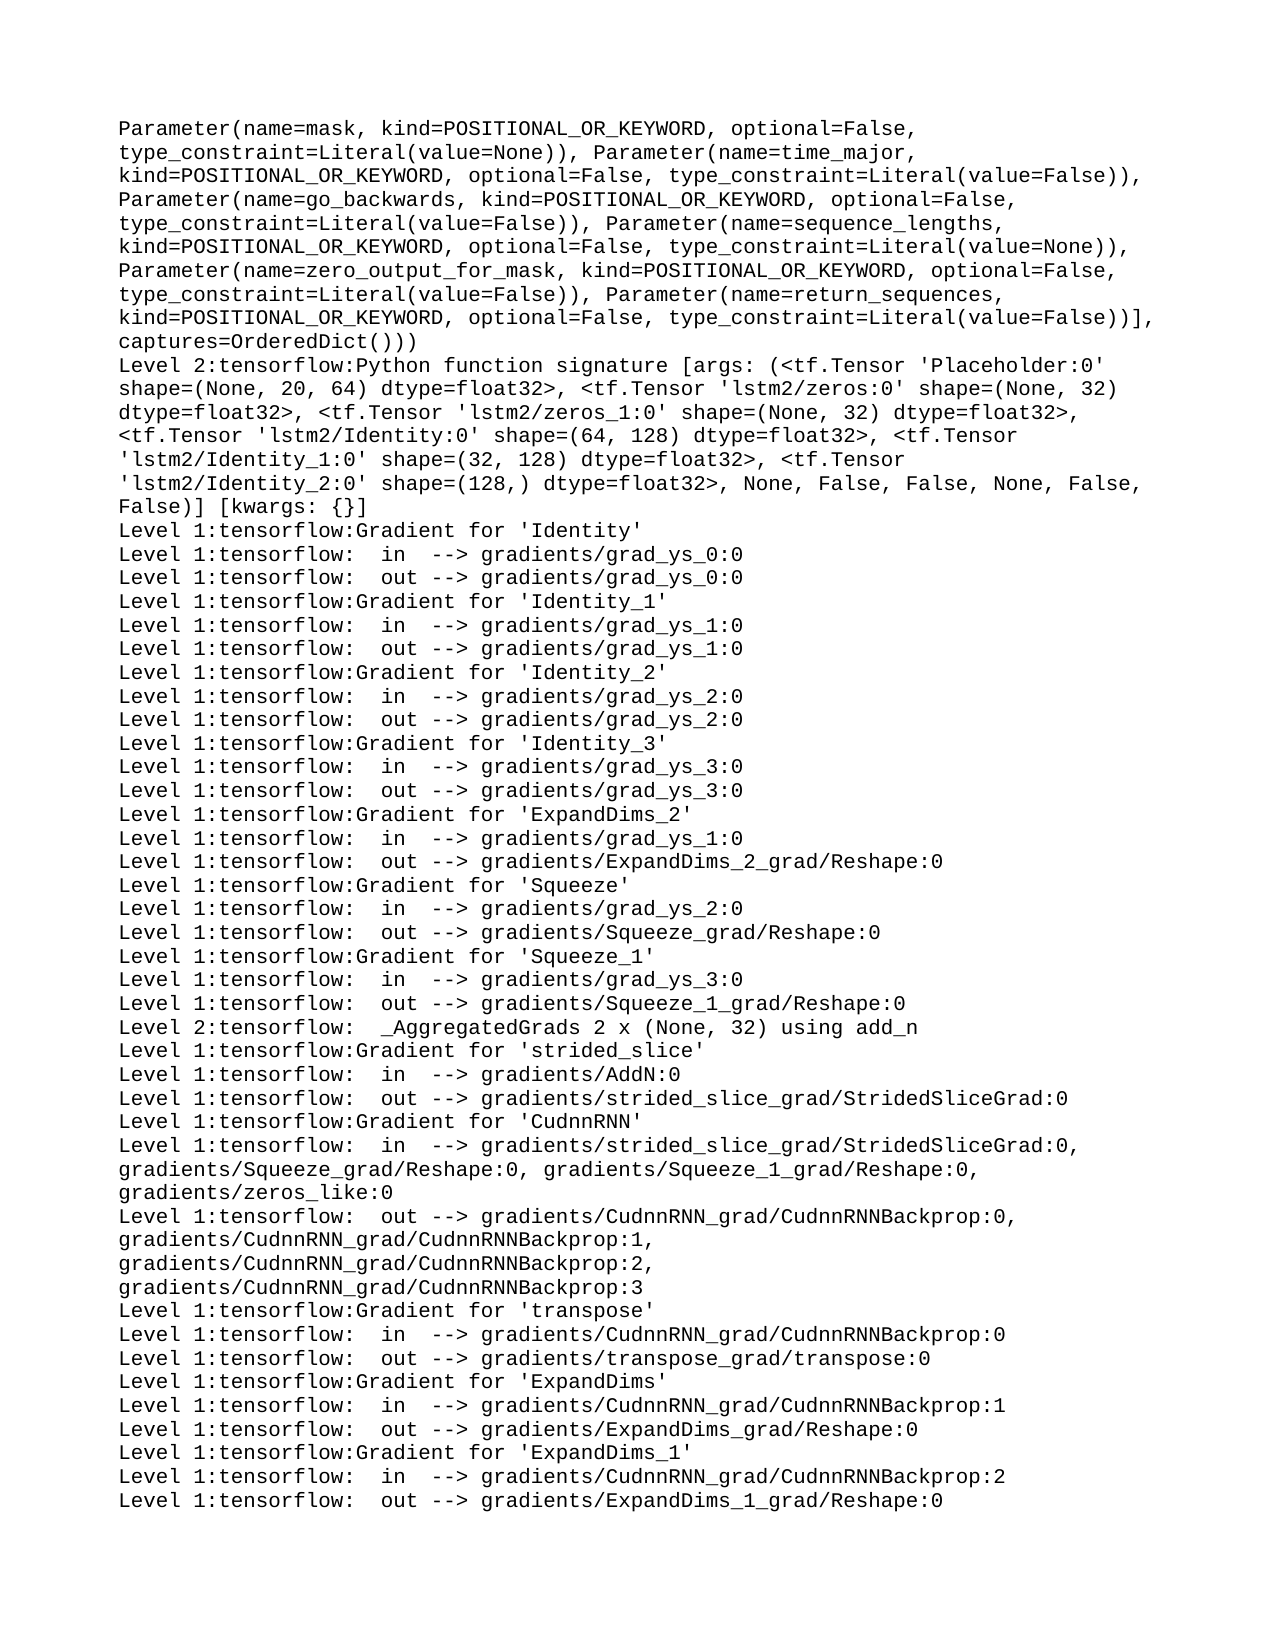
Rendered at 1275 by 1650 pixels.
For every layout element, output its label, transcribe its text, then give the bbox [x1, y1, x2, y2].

text Level 1:tensorflow:Gradient for 'ExpandDims' [118, 1371, 1157, 1395]
text Level 1:tensorflow: in --> gradients/grad_ys_2:0 [118, 686, 1157, 709]
text Level 1:tensorflow: out --> gradients/Squeeze_grad/Reshape:0 [118, 922, 1157, 946]
text Level 1:tensorflow: in --> gradients/grad_ys_2:0 [118, 898, 1157, 922]
text Level 1:tensorflow: out --> gradients/grad_ys_2:0 [118, 709, 1157, 733]
text Level 1:tensorflow: in --> gradients/AddN:0 [118, 1064, 1157, 1088]
text Level 1:tensorflow: in --> gradients/CudnnRNN_grad/CudnnRNNBackprop:1 [118, 1395, 1157, 1419]
text Level 1:tensorflow: in --> gradients/grad_ys_0:0 [118, 544, 1157, 567]
text Level 1:tensorflow: in --> gradients/grad_ys_1:0 [118, 615, 1157, 638]
text Level 1:tensorflow:Gradient for 'Squeeze' [118, 875, 1157, 898]
text Level 1:tensorflow:Gradient for 'strided_slice' [118, 1040, 1157, 1064]
text Level 1:tensorflow:Gradient for 'Identity_1' [118, 591, 1157, 615]
text Level 1:tensorflow:Gradient for 'transpose' [118, 1300, 1157, 1324]
text Level 1:tensorflow:Gradient for 'CudnnRNN' [118, 1111, 1157, 1135]
text Level 1:tensorflow: in --> gradients/CudnnRNN_grad/CudnnRNNBackprop:2 [118, 1466, 1157, 1489]
text Level 1:tensorflow: in --> gradients/grad_ys_3:0 [118, 969, 1157, 993]
text Level 1:tensorflow: out --> gradients/ExpandDims_2_grad/Reshape:0 [118, 851, 1157, 875]
text Level 1:tensorflow: out --> gradients/grad_ys_0:0 [118, 567, 1157, 591]
text Level 1:tensorflow: out --> gradients/CudnnRNN_grad/CudnnRNNBackprop:0, gradients/CudnnRNN_grad/CudnnRNNBackprop:1, gradients/CudnnRNN_grad/CudnnRNNBackprop:2, gradients/CudnnRNN_grad/CudnnRNNBackprop:3 [118, 1206, 1157, 1300]
text Level 1:tensorflow: out --> gradients/grad_ys_1:0 [118, 638, 1157, 662]
text Level 1:tensorflow: out --> gradients/strided_slice_grad/StridedSliceGrad:0 [118, 1088, 1157, 1111]
text Level 1:tensorflow:Gradient for 'Identity_3' [118, 733, 1157, 757]
text Level 1:tensorflow: in --> gradients/CudnnRNN_grad/CudnnRNNBackprop:0 [118, 1324, 1157, 1348]
text Level 1:tensorflow: out --> gradients/transpose_grad/transpose:0 [118, 1348, 1157, 1371]
text Level 1:tensorflow: out --> gradients/Squeeze_1_grad/Reshape:0 [118, 993, 1157, 1017]
text Level 2:tensorflow:Python function signature [args: (<tf.Tensor 'Placeholder:0' shape=(None, 20, 64) dtype=float32>, <tf.Tensor 'lstm2/zeros:0' shape=(None, 32) dtype=float32>, <tf.Tensor 'lstm2/zeros_1:0' shape=(None, 32) dtype=float32>, <tf.Tensor 'lstm2/Identity:0' shape=(64, 128) dtype=float32>, <tf.Tensor 'lstm2/Identity_1:0' shape=(32, 128) dtype=float32>, <tf.Tensor 'lstm2/Identity_2:0' shape=(128,) dtype=float32>, None, False, False, None, False, False)] [kwargs: {}] [118, 354, 1157, 520]
text Level 1:tensorflow:Gradient for 'Squeeze_1' [118, 946, 1157, 969]
text Level 1:tensorflow:Gradient for 'ExpandDims_1' [118, 1442, 1157, 1466]
text Level 1:tensorflow:Gradient for 'ExpandDims_2' [118, 804, 1157, 827]
text Level 1:tensorflow:Gradient for 'Identity' [118, 520, 1157, 544]
text Level 1:tensorflow: in --> gradients/grad_ys_1:0 [118, 827, 1157, 851]
text Level 1:tensorflow: in --> gradients/strided_slice_grad/StridedSliceGrad:0, gradients/Squeeze_grad/Reshape:0, gradients/Squeeze_1_grad/Reshape:0, gradients/zeros_like:0 [118, 1135, 1157, 1206]
text Level 1:tensorflow: out --> gradients/ExpandDims_grad/Reshape:0 [118, 1419, 1157, 1442]
text Level 1:tensorflow: out --> gradients/ExpandDims_1_grad/Reshape:0 [118, 1489, 1157, 1513]
text Parameter(name=mask, kind=POSITIONAL_OR_KEYWORD, optional=False, type_constraint=Literal(value=None)), Parameter(name=time_major, kind=POSITIONAL_OR_KEYWORD, optional=False, type_constraint=Literal(value=False)), Parameter(name=go_backwards, kind=POSITIONAL_OR_KEYWORD, optional=False, type_constraint=Literal(value=False)), Parameter(name=sequence_lengths, kind=POSITIONAL_OR_KEYWORD, optional=False, type_constraint=Literal(value=None)), Parameter(name=zero_output_for_mask, kind=POSITIONAL_OR_KEYWORD, optional=False, type_constraint=Literal(value=False)), Parameter(name=return_sequences, kind=POSITIONAL_OR_KEYWORD, optional=False, type_constraint=Literal(value=False))], captures=OrderedDict())) [118, 118, 1157, 354]
text Level 1:tensorflow: out --> gradients/grad_ys_3:0 [118, 780, 1157, 804]
text Level 1:tensorflow:Gradient for 'Identity_2' [118, 662, 1157, 686]
text Level 2:tensorflow: _AggregatedGrads 2 x (None, 32) using add_n [118, 1017, 1157, 1040]
text Level 1:tensorflow: in --> gradients/grad_ys_3:0 [118, 757, 1157, 780]
